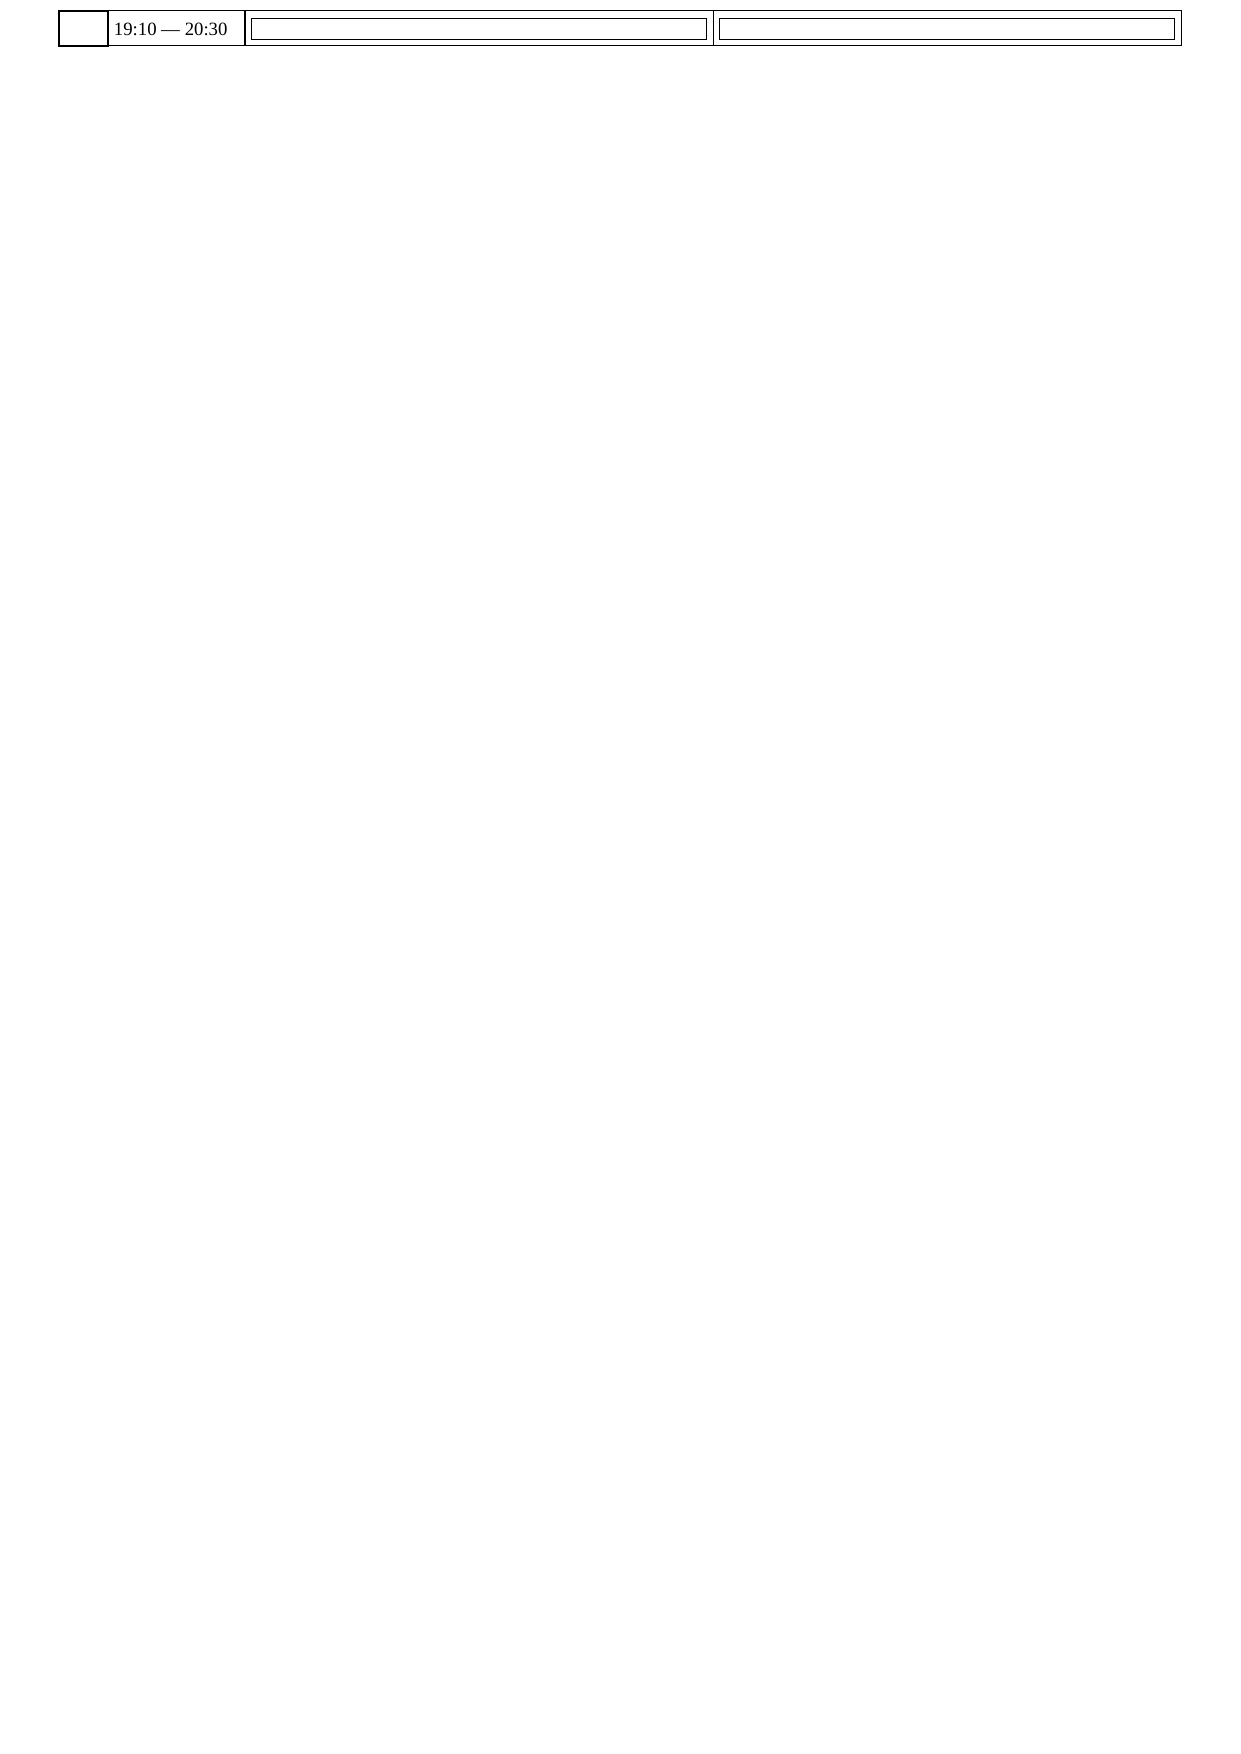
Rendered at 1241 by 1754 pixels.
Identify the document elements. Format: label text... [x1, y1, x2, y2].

table_cell [60, 12, 107, 45]
table_cell 19:10 — 20:30 [109, 11, 244, 45]
table_cell [246, 11, 713, 45]
table_cell [714, 11, 1181, 45]
